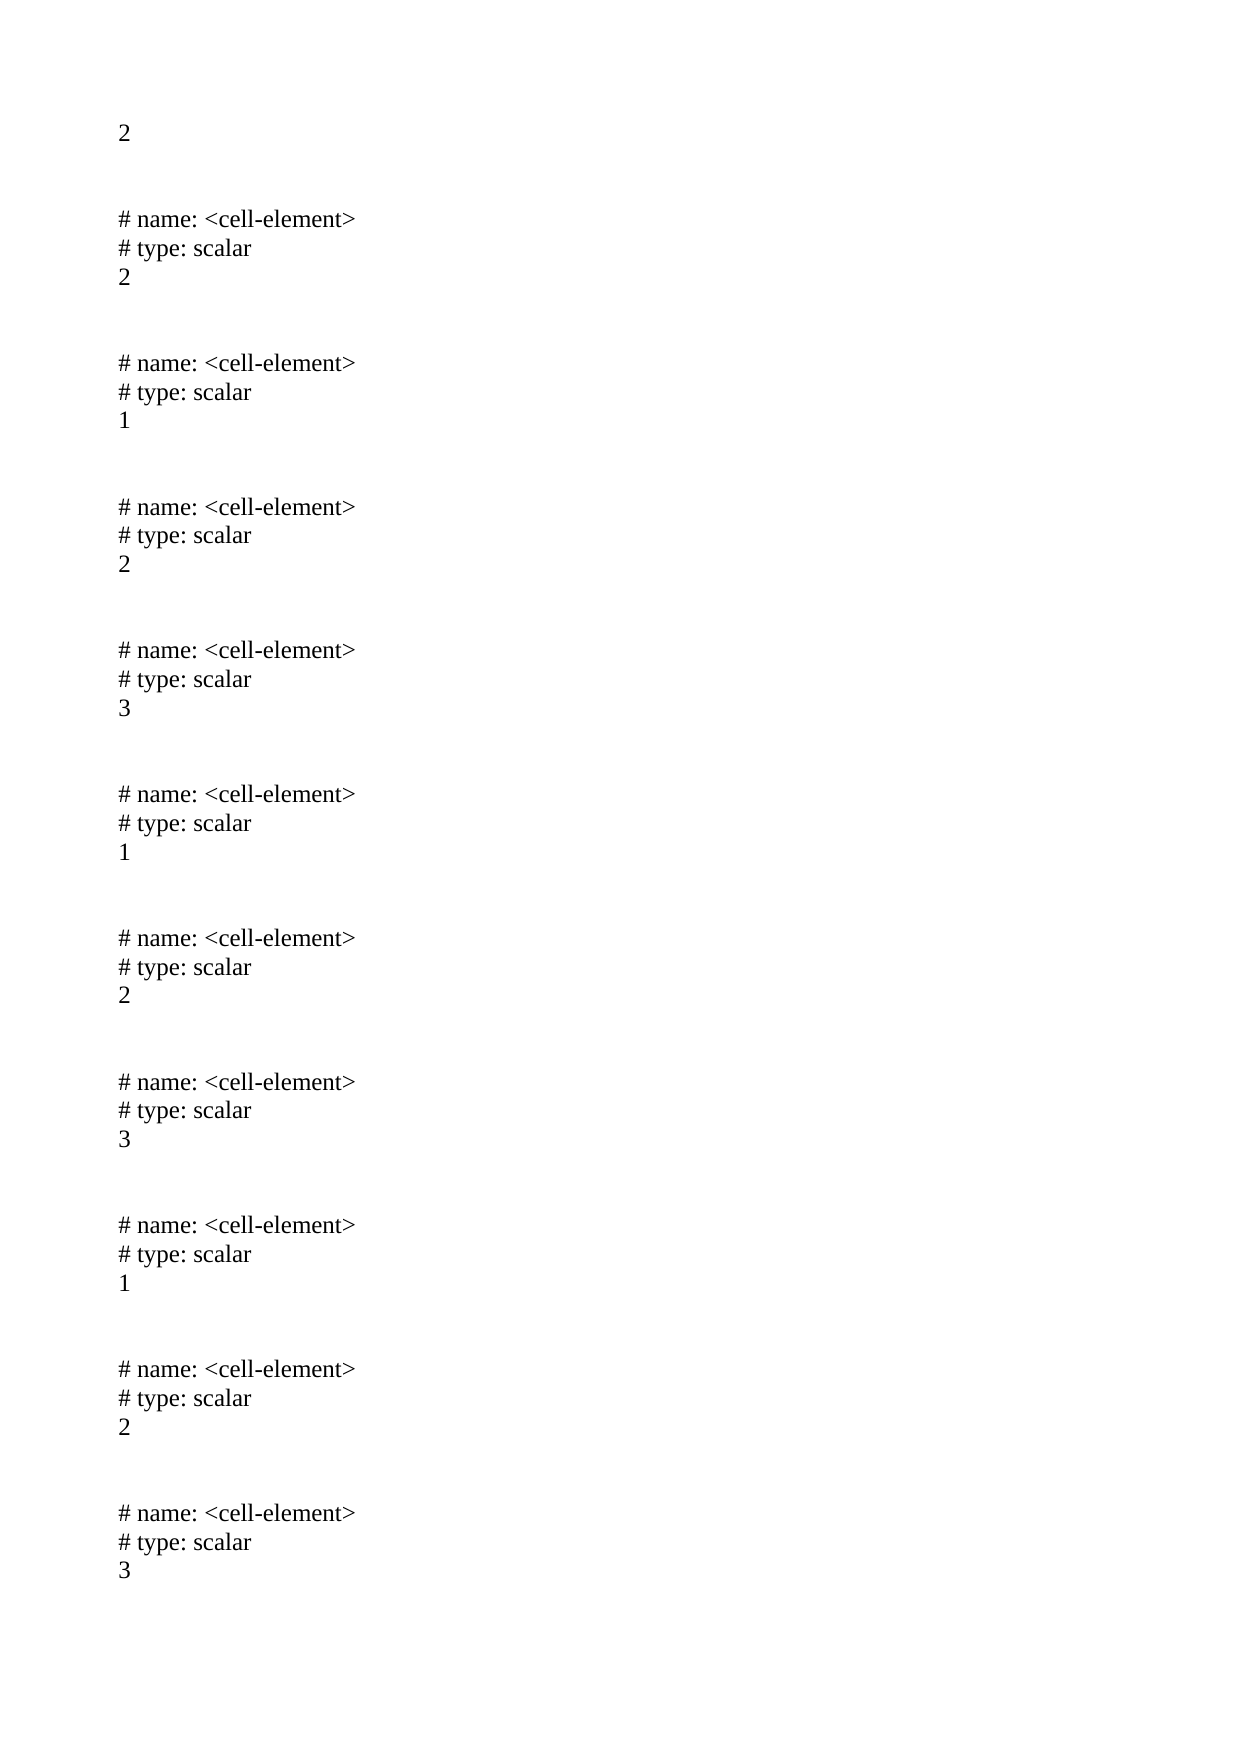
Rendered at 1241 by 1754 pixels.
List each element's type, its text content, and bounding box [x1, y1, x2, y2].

text 2 [118, 981, 1122, 1009]
text # name: <cell-element> [118, 1498, 1122, 1527]
text # name: <cell-element> [118, 204, 1122, 233]
text # name: <cell-element> [118, 492, 1122, 521]
text 1 [118, 1268, 1122, 1297]
text # type: scalar [118, 1096, 1122, 1124]
text # type: scalar [118, 1383, 1122, 1412]
text # type: scalar [118, 808, 1122, 837]
text # type: scalar [118, 1239, 1122, 1268]
text # type: scalar [118, 521, 1122, 549]
text # type: scalar [118, 233, 1122, 262]
text 3 [118, 1556, 1122, 1584]
text 2 [118, 1412, 1122, 1441]
text # name: <cell-element> [118, 923, 1122, 952]
text # name: <cell-element> [118, 779, 1122, 808]
text 2 [118, 549, 1122, 578]
text 1 [118, 837, 1122, 866]
text # name: <cell-element> [118, 1211, 1122, 1239]
text # name: <cell-element> [118, 636, 1122, 664]
text # name: <cell-element> [118, 348, 1122, 377]
text 2 [118, 262, 1122, 291]
text # type: scalar [118, 1527, 1122, 1556]
text # type: scalar [118, 377, 1122, 406]
text 3 [118, 693, 1122, 722]
text 2 [118, 118, 1122, 147]
text # name: <cell-element> [118, 1067, 1122, 1096]
text 3 [118, 1124, 1122, 1153]
text 1 [118, 406, 1122, 434]
text # type: scalar [118, 664, 1122, 693]
text # name: <cell-element> [118, 1354, 1122, 1383]
text # type: scalar [118, 952, 1122, 981]
